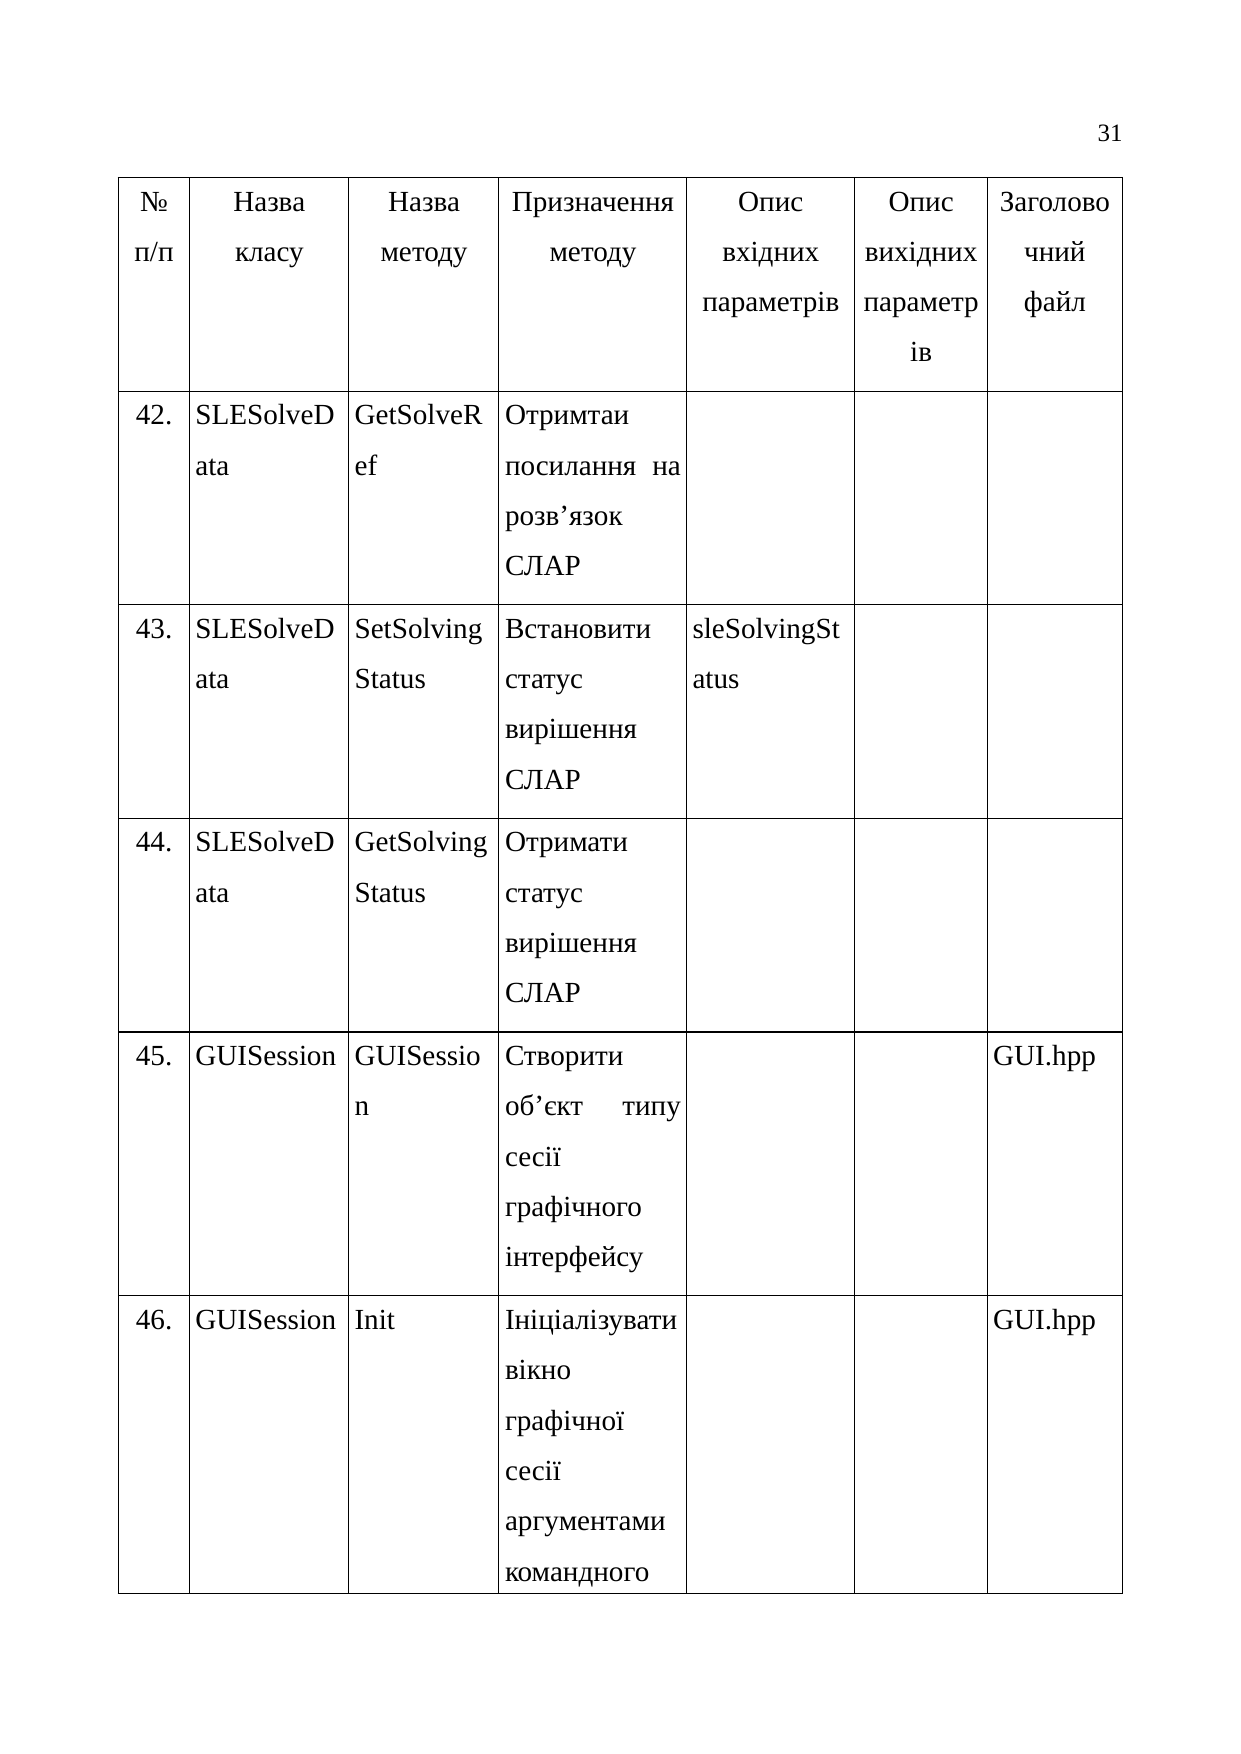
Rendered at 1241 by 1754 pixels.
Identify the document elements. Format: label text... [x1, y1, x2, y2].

table_cell SLESolveData [190, 605, 348, 818]
table_cell SLESolveData [190, 392, 348, 604]
table_cell GUISession [349, 1033, 498, 1295]
table_cell [687, 392, 854, 604]
table_cell Отримтаи посилання на розв’язок СЛАР [499, 392, 686, 604]
table_cell SetSolvingStatus [349, 605, 498, 818]
table_cell [687, 819, 854, 1031]
table_cell [855, 605, 987, 818]
table_cell 42. [119, 392, 189, 604]
table_cell [855, 392, 987, 604]
table_cell [687, 1033, 854, 1295]
table_cell [855, 819, 987, 1031]
table_cell 45. [119, 1033, 189, 1295]
table_cell [988, 819, 1122, 1031]
table_header Опис вхідних параметрів [687, 178, 854, 391]
table_header Назва методу [349, 178, 498, 391]
table_header Опис вихідних параметрів [855, 178, 987, 391]
table_cell GUI.hpp [988, 1296, 1122, 1593]
table_cell [988, 605, 1122, 818]
table_cell [687, 1296, 854, 1593]
table_cell sleSolvingStatus [687, 605, 854, 818]
table_cell Створити об’єкт типу сесії графічного інтерфейсу [499, 1033, 686, 1295]
table_header Назва класу [190, 178, 348, 391]
table_cell [855, 1033, 987, 1295]
table_cell Ініціалізувати вікно графічної сесії аргументами командного [499, 1296, 686, 1593]
table_cell Отримати статус вирішення СЛАР [499, 819, 686, 1031]
table_cell GetSolveRef [349, 392, 498, 604]
table_header Призначення методу [499, 178, 686, 391]
table_cell 46. [119, 1296, 189, 1593]
table_cell SLESolveData [190, 819, 348, 1031]
table_cell 44. [119, 819, 189, 1031]
table_cell [988, 392, 1122, 604]
table_cell GUISession [190, 1296, 348, 1593]
table_header № п/п [119, 178, 189, 391]
table_cell Встановити статус вирішення СЛАР [499, 605, 686, 818]
table_cell [855, 1296, 987, 1593]
table_cell GUISession [190, 1033, 348, 1295]
table_cell GetSolvingStatus [349, 819, 498, 1031]
table_cell 43. [119, 605, 189, 818]
table_cell Init [349, 1296, 498, 1593]
table_cell GUI.hpp [988, 1033, 1122, 1295]
table_header Заголовочний файл [988, 178, 1122, 391]
